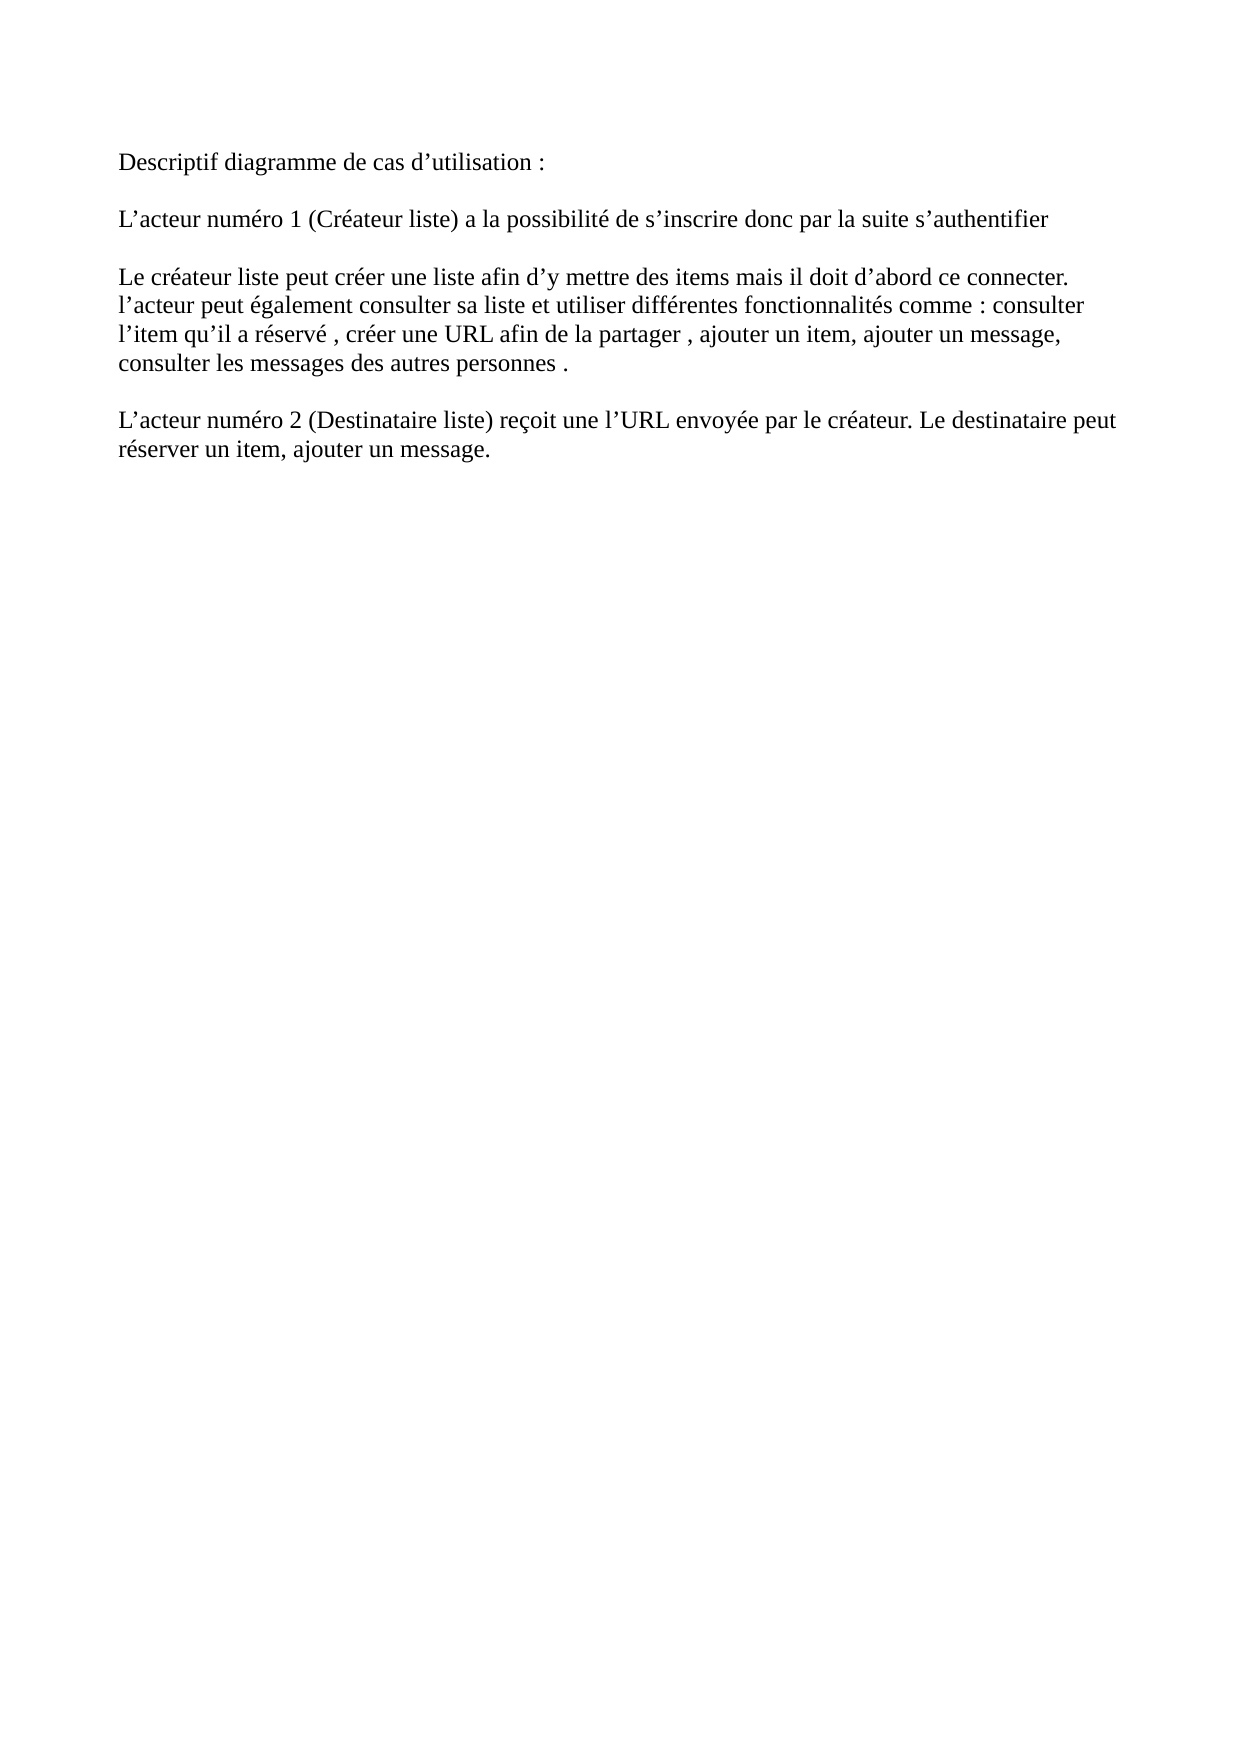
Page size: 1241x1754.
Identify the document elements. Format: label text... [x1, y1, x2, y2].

text L’acteur numéro 2 (Destinataire liste) reçoit une l’URL envoyée par le créateur. Le destinataire peut réserver un item, ajouter un message. [118, 406, 1122, 463]
text L’acteur numéro 1 (Créateur liste) a la possibilité de s’inscrire donc par la suite s’authentifier [118, 204, 1122, 233]
text Descriptif diagramme de cas d’utilisation : [118, 147, 1122, 176]
text Le créateur liste peut créer une liste afin d’y mettre des items mais il doit d’abord ce connecter. l’acteur peut également consulter sa liste et utiliser différentes fonctionnalités comme : consulter l’item qu’il a réservé , créer une URL afin de la partager , ajouter un item, ajouter un message, consulter les messages des autres personnes . [118, 262, 1122, 377]
